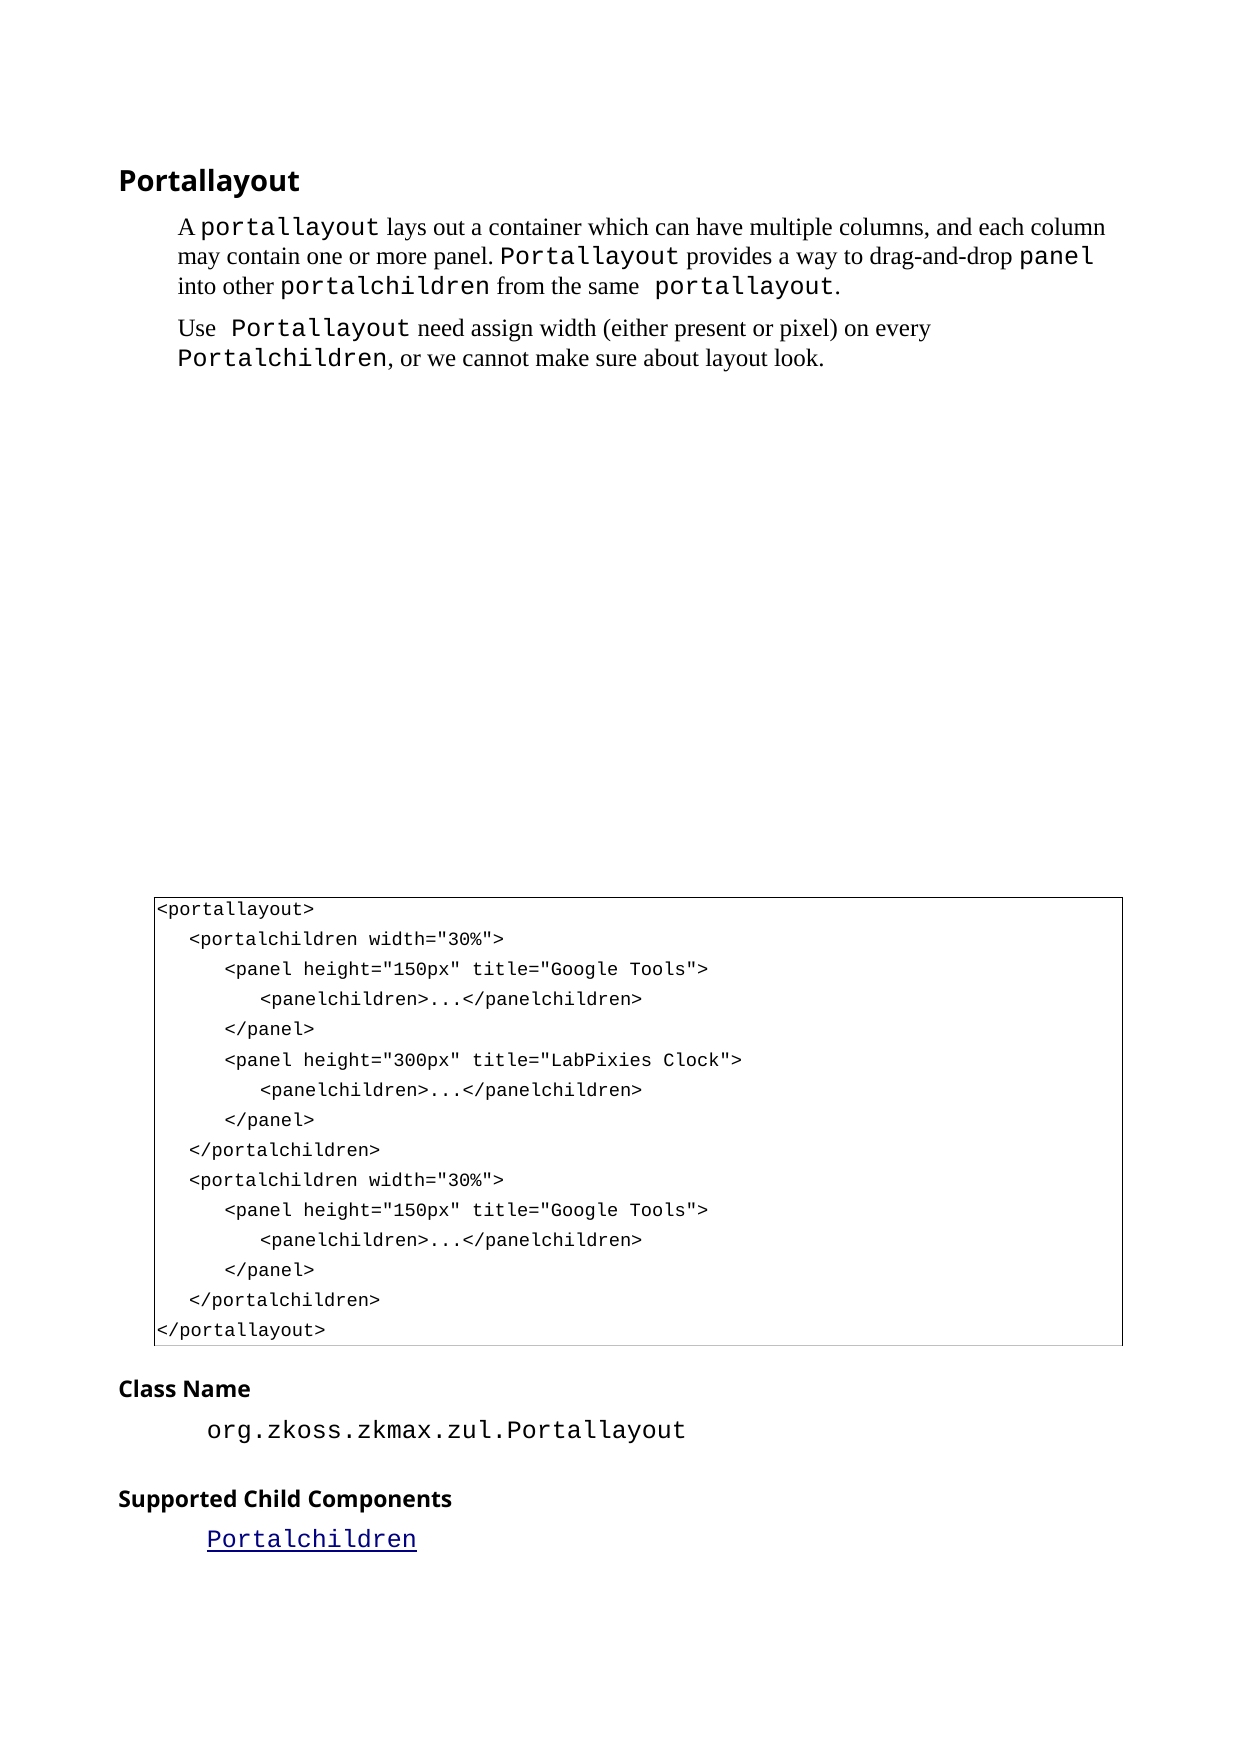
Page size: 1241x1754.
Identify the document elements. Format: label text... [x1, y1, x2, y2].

text </portalchildren> [155, 1138, 1122, 1162]
subtitle Class Name [118, 1373, 1122, 1405]
text org.zkoss.zkmax.zul.Portallayout [207, 1417, 1122, 1446]
text <portalchildren width="30%"> [155, 1168, 1122, 1192]
text <panelchildren>...</panelchildren> [155, 1228, 1122, 1252]
text <portallayout> [155, 898, 1122, 921]
text <panelchildren>...</panelchildren> [155, 987, 1122, 1011]
text </portallayout> [155, 1318, 1122, 1345]
text </panel> [155, 1107, 1122, 1132]
text Use Portallayout need assign width (either present or pixel) on every Portalchildren, or we cannot make sure about layout look. [177, 314, 1122, 374]
text <panel height="150px" title="Google Tools"> [155, 1198, 1122, 1222]
text <panel height="150px" title="Google Tools"> [155, 957, 1122, 981]
text </panel> [155, 1017, 1122, 1041]
subtitle Supported Child Components [118, 1483, 1122, 1514]
text <panelchildren>...</panelchildren> [155, 1077, 1122, 1102]
text Portalchildren [207, 1527, 1122, 1555]
text A portallayout lays out a container which can have multiple columns, and each column may contain one or more panel. Portallayout provides a way to drag-and-drop panel into other portalchildren from the same portallayout. [177, 213, 1122, 302]
text </portalchildren> [155, 1288, 1122, 1312]
text <panel height="300px" title="LabPixies Clock"> [155, 1047, 1122, 1072]
subtitle Portallayout [118, 161, 1122, 200]
text </panel> [155, 1258, 1122, 1282]
text <portalchildren width="30%"> [155, 927, 1122, 951]
